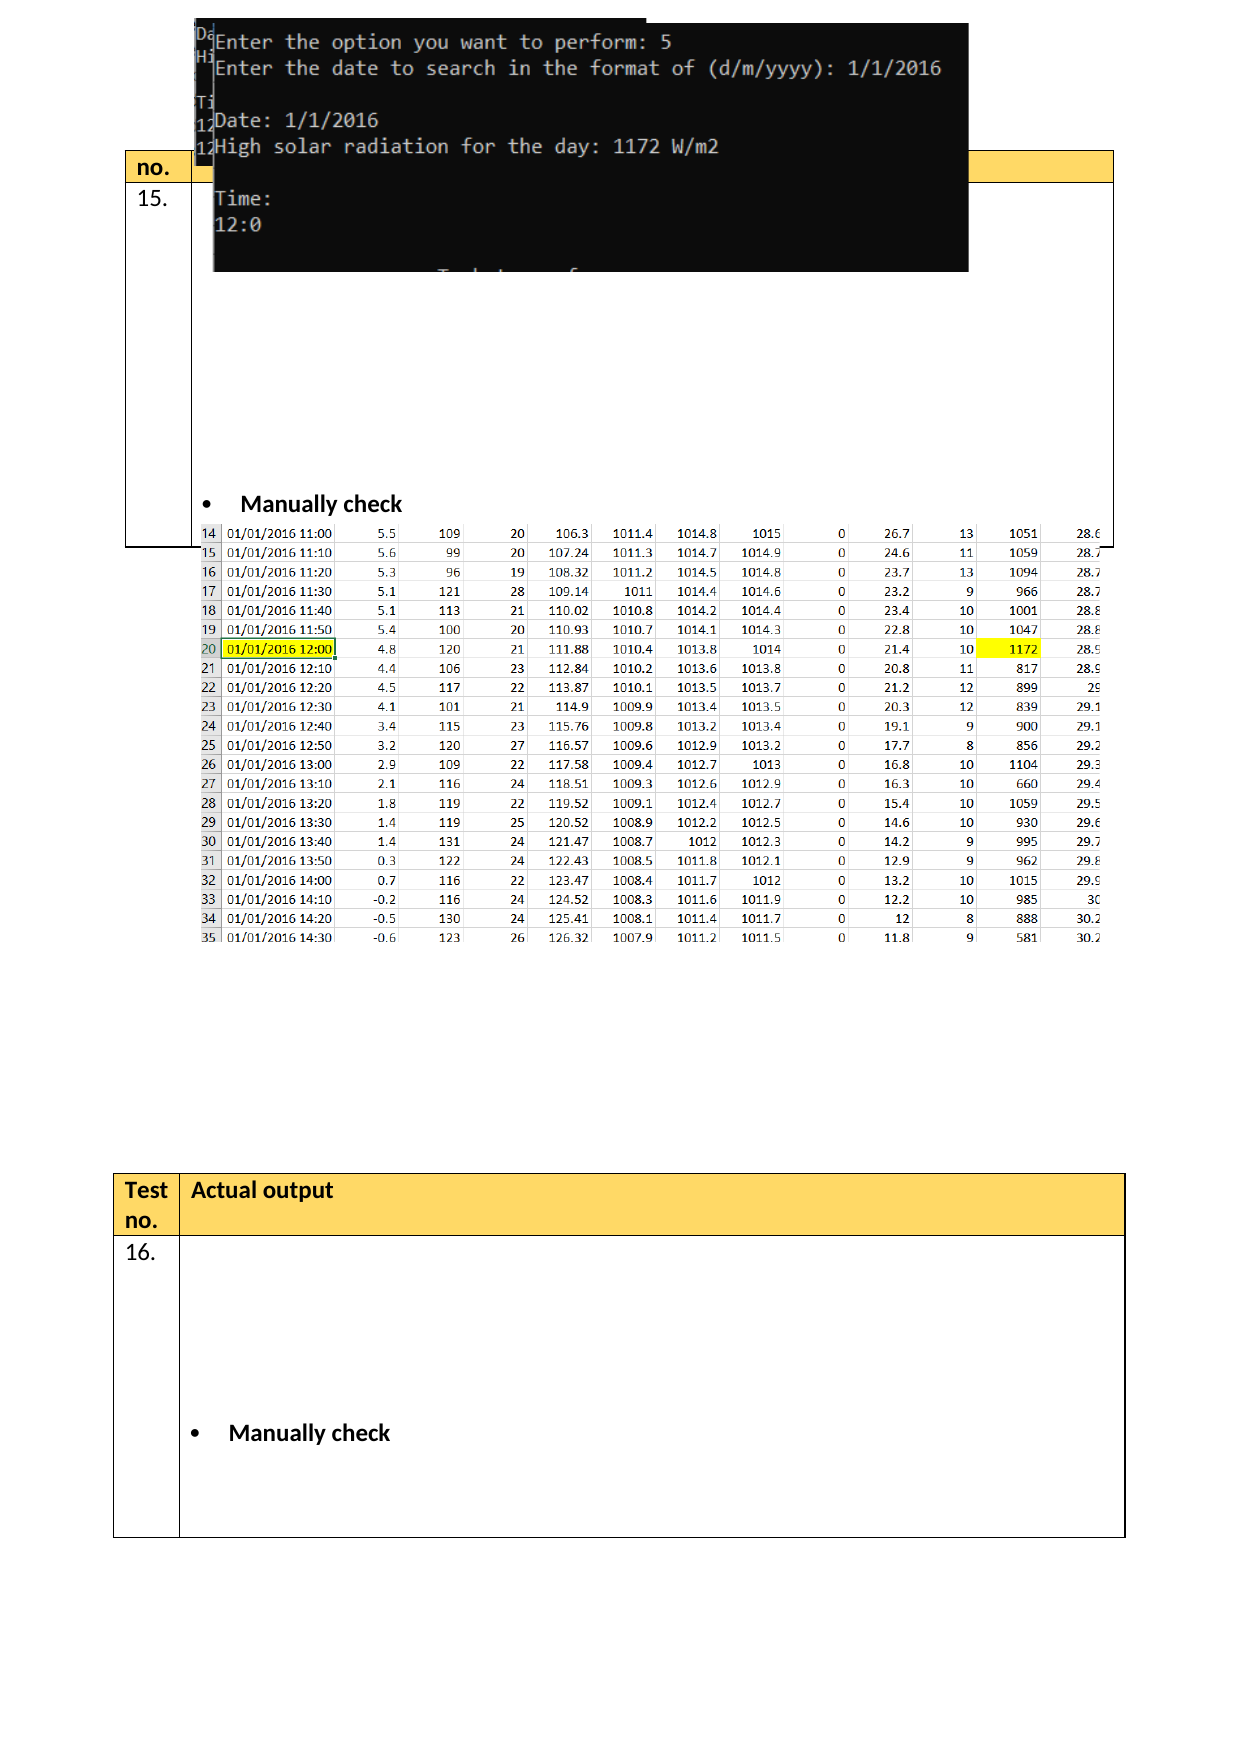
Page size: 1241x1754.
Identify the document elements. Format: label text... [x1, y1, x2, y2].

table_cell Manually check [192, 183, 1113, 546]
table_header Test no. [114, 1174, 179, 1235]
table_header Actual output [180, 1174, 1124, 1235]
table_cell 16. [114, 1236, 179, 1537]
table_cell 15. [126, 183, 191, 546]
table_header [192, 151, 212, 182]
table_header no. [126, 151, 191, 182]
table_cell Manually check [180, 1236, 1124, 1537]
table_header [969, 151, 1113, 182]
